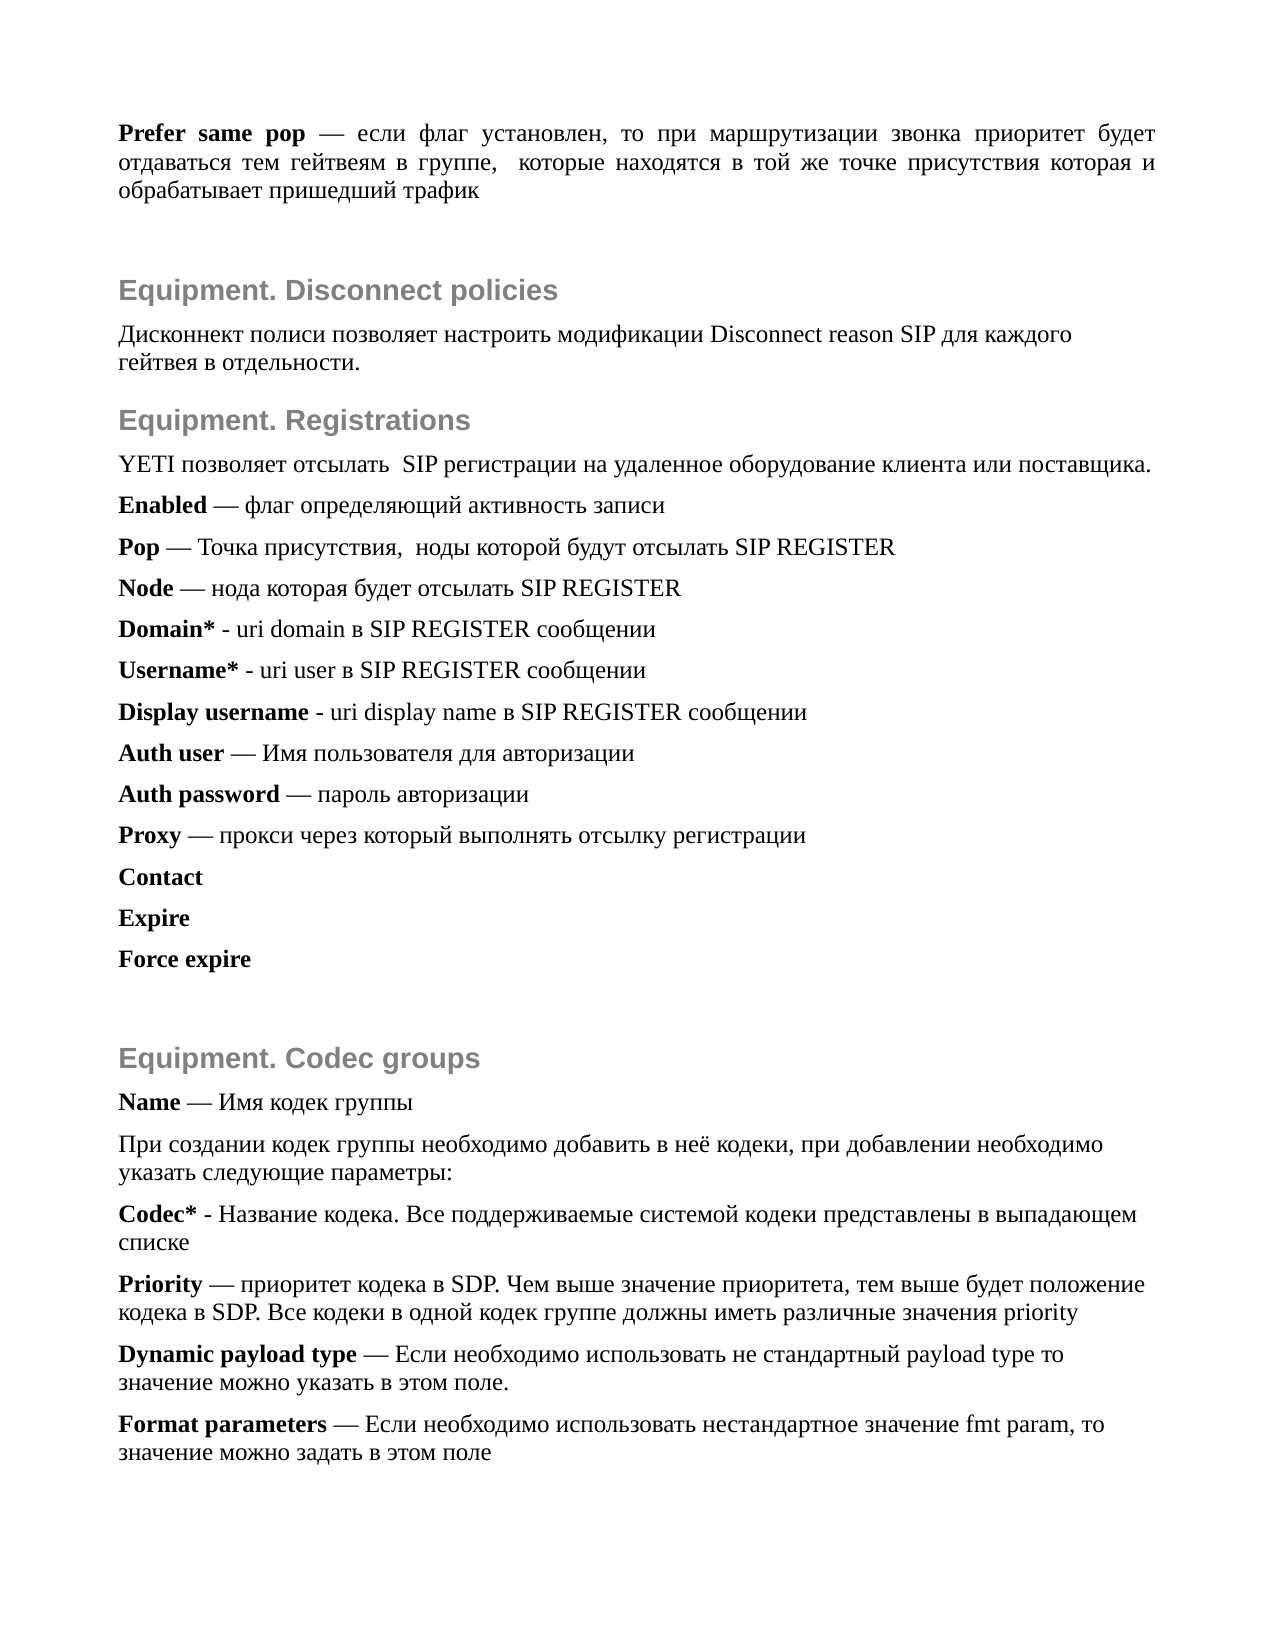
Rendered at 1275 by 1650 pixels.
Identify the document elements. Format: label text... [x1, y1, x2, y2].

text Display username - uri display name в SIP REGISTER сообщении [118, 697, 1157, 726]
text YETI позволяет отсылать SIP регистрации на удаленное оборудование клиента или поставщика. [118, 449, 1157, 478]
text Expire [118, 903, 1157, 932]
subtitle Equipment. Disconnect policies [118, 273, 1157, 306]
text Enabled — флаг определяющий активность записи [118, 491, 1157, 519]
text При создании кодек группы необходимо добавить в неё кодеки, при добавлении необходимо указать следующие параметры: [118, 1129, 1157, 1186]
text Name — Имя кодек группы [118, 1087, 1157, 1116]
text Proxy — прокси через который выполнять отсылку регистрации [118, 821, 1157, 849]
text Priority — приоритет кодека в SDP. Чем выше значение приоритета, тем выше будет положение кодека в SDP. Все кодеки в одной кодек группе должны иметь различные значения priority [118, 1269, 1157, 1326]
text Prefer same pop — если флаг установлен, то при маршрутизации звонка приоритет будет отдаваться тем гейтвеям в группе, которые находятся в той же точке присутствия которая и обрабатывает пришедший трафик [118, 118, 1157, 204]
subtitle Equipment. Codec groups [118, 1041, 1157, 1075]
text Auth user — Имя пользователя для авторизации [118, 738, 1157, 767]
text Codec* - Название кодека. Все поддерживаемые системой кодеки представлены в выпадающем списке [118, 1199, 1157, 1256]
text Username* - uri user в SIP REGISTER сообщении [118, 656, 1157, 684]
text Дисконнект полиси позволяет настроить модификации Disconnect reason SIP для каждого гейтвея в отдельности. [118, 319, 1157, 376]
text Node — нода которая будет отсылать SIP REGISTER [118, 573, 1157, 602]
text Dynamic payload type — Если необходимо использовать не стандартный payload type то значение можно указать в этом поле. [118, 1339, 1157, 1396]
text Pop — Точка присутствия, ноды которой будут отсылать SIP REGISTER [118, 532, 1157, 561]
text Domain* - uri domain в SIP REGISTER сообщении [118, 614, 1157, 643]
text Contact [118, 862, 1157, 891]
text Auth password — пароль авторизации [118, 779, 1157, 808]
text Format parameters — Если необходимо использовать нестандартное значение fmt param, то значение можно задать в этом поле [118, 1409, 1157, 1466]
subtitle Equipment. Registrations [118, 403, 1157, 437]
text Force expire [118, 944, 1157, 973]
